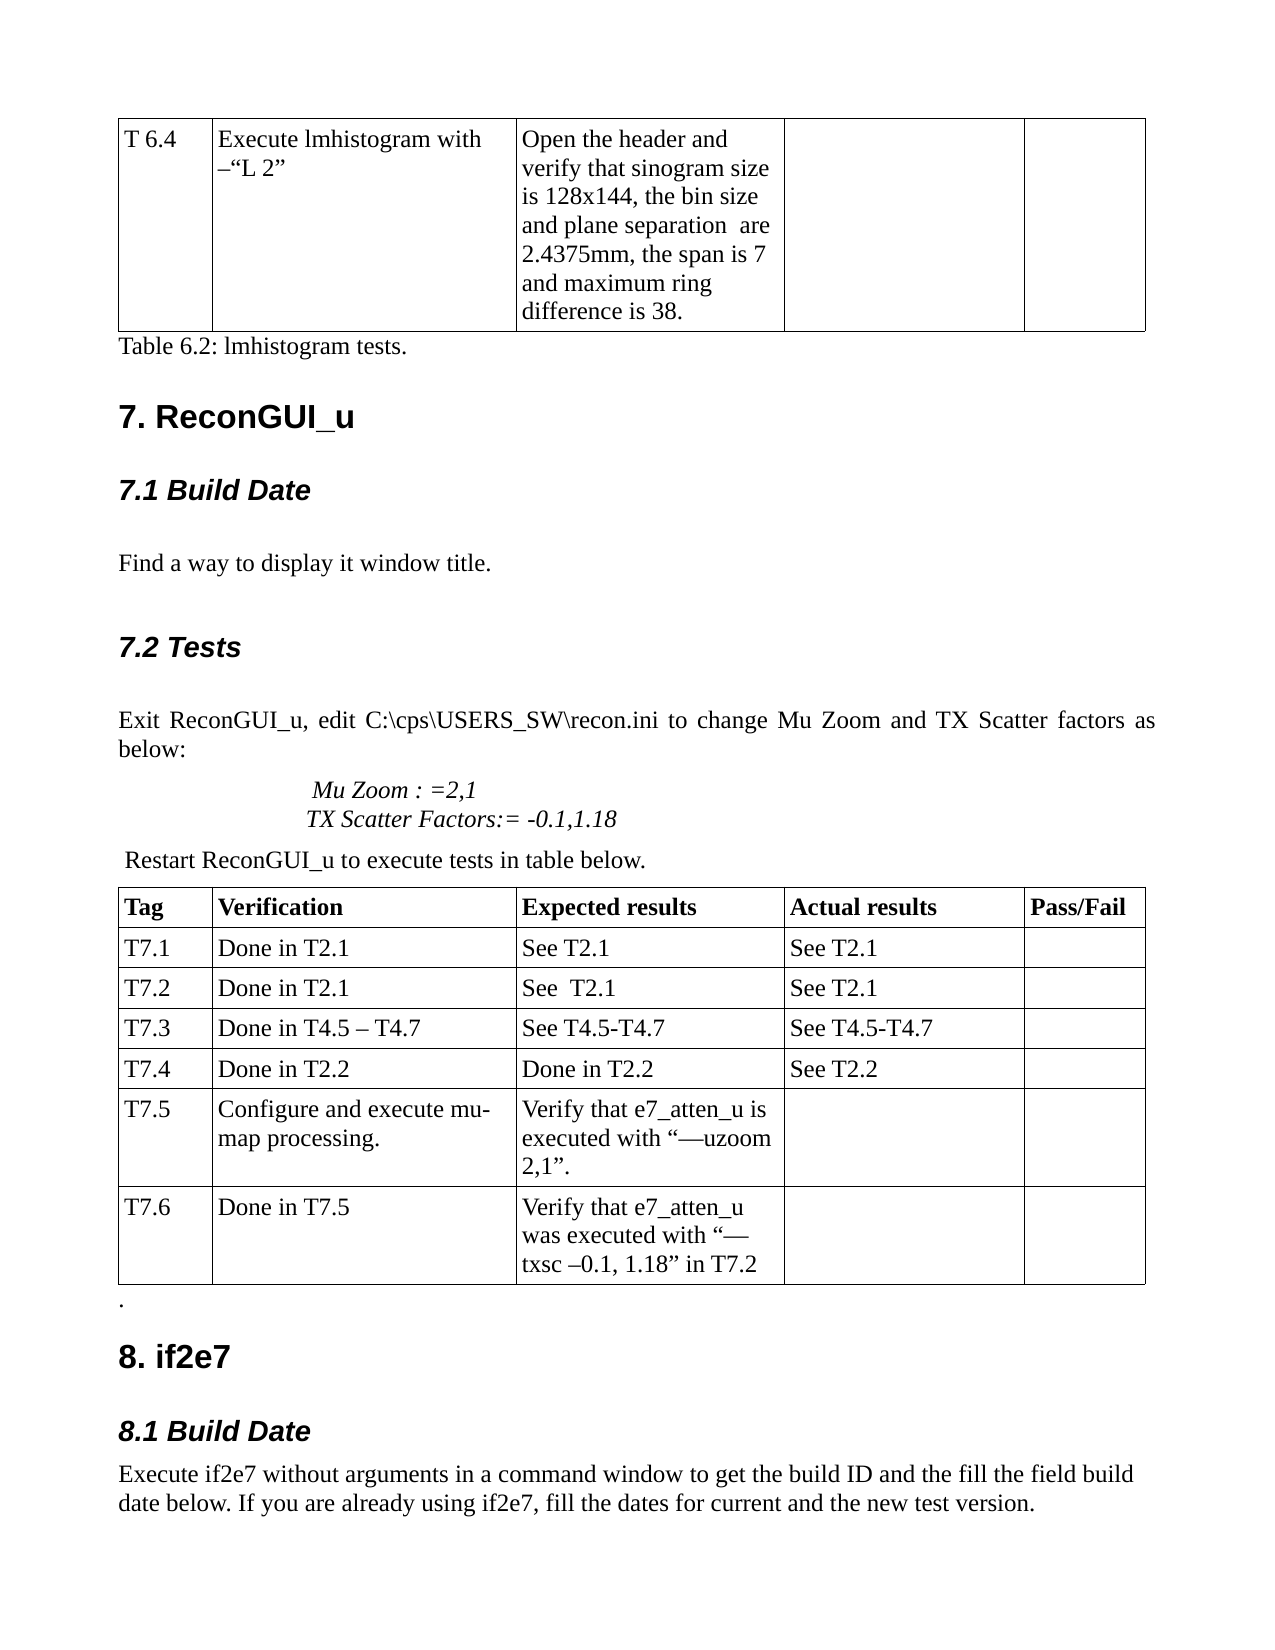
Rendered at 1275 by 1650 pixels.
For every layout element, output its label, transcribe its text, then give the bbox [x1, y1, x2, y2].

subtitle 7.1 Build Date [118, 473, 1157, 507]
table_cell Execute lmhistogram with –“L 2” [213, 119, 516, 331]
table_cell See T4.5-T4.7 [517, 1009, 784, 1048]
table_cell T7.3 [119, 1009, 212, 1048]
table_header Expected results [517, 888, 784, 927]
table_cell See T2.1 [785, 968, 1024, 1007]
table_header Pass/Fail [1025, 888, 1145, 927]
table_header Tag [119, 888, 212, 927]
table_cell Done in T4.5 – T4.7 [213, 1009, 516, 1048]
table_cell Configure and execute mu-map processing. [213, 1089, 516, 1186]
table_cell T7.6 [119, 1187, 212, 1284]
table_header Verification [213, 888, 516, 927]
table_cell See T2.1 [517, 968, 784, 1007]
table_cell [1025, 1187, 1145, 1284]
table_cell T7.2 [119, 968, 212, 1007]
table_cell [1025, 1089, 1145, 1186]
table_cell [1025, 119, 1145, 331]
table_cell T7.5 [119, 1089, 212, 1186]
table_cell Verify that e7_atten_u was executed with “—txsc –0.1, 1.18” in T7.2 [517, 1187, 784, 1284]
text Exit ReconGUI_u, edit C:\cps\USERS_SW\recon.ini to change Mu Zoom and TX Scatter factors as below: [118, 705, 1157, 763]
table_cell T7.4 [119, 1049, 212, 1088]
table_cell Done in T2.1 [213, 968, 516, 1007]
text Find a way to display it window title. [118, 548, 1157, 577]
text . [118, 1284, 1157, 1313]
table_cell [785, 1089, 1024, 1186]
text Mu Zoom : =2,1 TX Scatter Factors:= -0.1,1.18 [306, 775, 1157, 833]
table_cell [1025, 1049, 1145, 1088]
table_cell Done in T2.2 [213, 1049, 516, 1088]
subtitle 8.1 Build Date [118, 1413, 1157, 1447]
subtitle 7. ReconGUI_u [118, 397, 1157, 436]
table_cell T 6.4 [119, 119, 212, 331]
subtitle 7.2 Tests [118, 631, 1157, 664]
table_cell [1025, 928, 1145, 967]
table_cell [1025, 1009, 1145, 1048]
table_cell Verify that e7_atten_u is executed with “—uzoom 2,1”. [517, 1089, 784, 1186]
table_cell Done in T2.2 [517, 1049, 784, 1088]
table_cell See T2.2 [785, 1049, 1024, 1088]
text Execute if2e7 without arguments in a command window to get the build ID and the fill the field build date below. If you are already using if2e7, fill the dates for current and the new test version. [118, 1459, 1157, 1517]
table_cell [785, 1187, 1024, 1284]
table_cell See T4.5-T4.7 [785, 1009, 1024, 1048]
table_cell [1025, 968, 1145, 1007]
table_cell [785, 119, 1024, 331]
table_cell Done in T2.1 [213, 928, 516, 967]
text Table 6.2: lmhistogram tests. [118, 331, 1157, 360]
table_cell Done in T7.5 [213, 1187, 516, 1284]
table_header Actual results [785, 888, 1024, 927]
table_cell Open the header and verify that sinogram size is 128x144, the bin size and plane separation are 2.4375mm, the span is 7 and maximum ring difference is 38. [517, 119, 784, 331]
table_cell See T2.1 [785, 928, 1024, 967]
table_cell T7.1 [119, 928, 212, 967]
table_cell See T2.1 [517, 928, 784, 967]
subtitle 8. if2e7 [118, 1338, 1157, 1376]
text Restart ReconGUI_u to execute tests in table below. [118, 845, 1157, 874]
